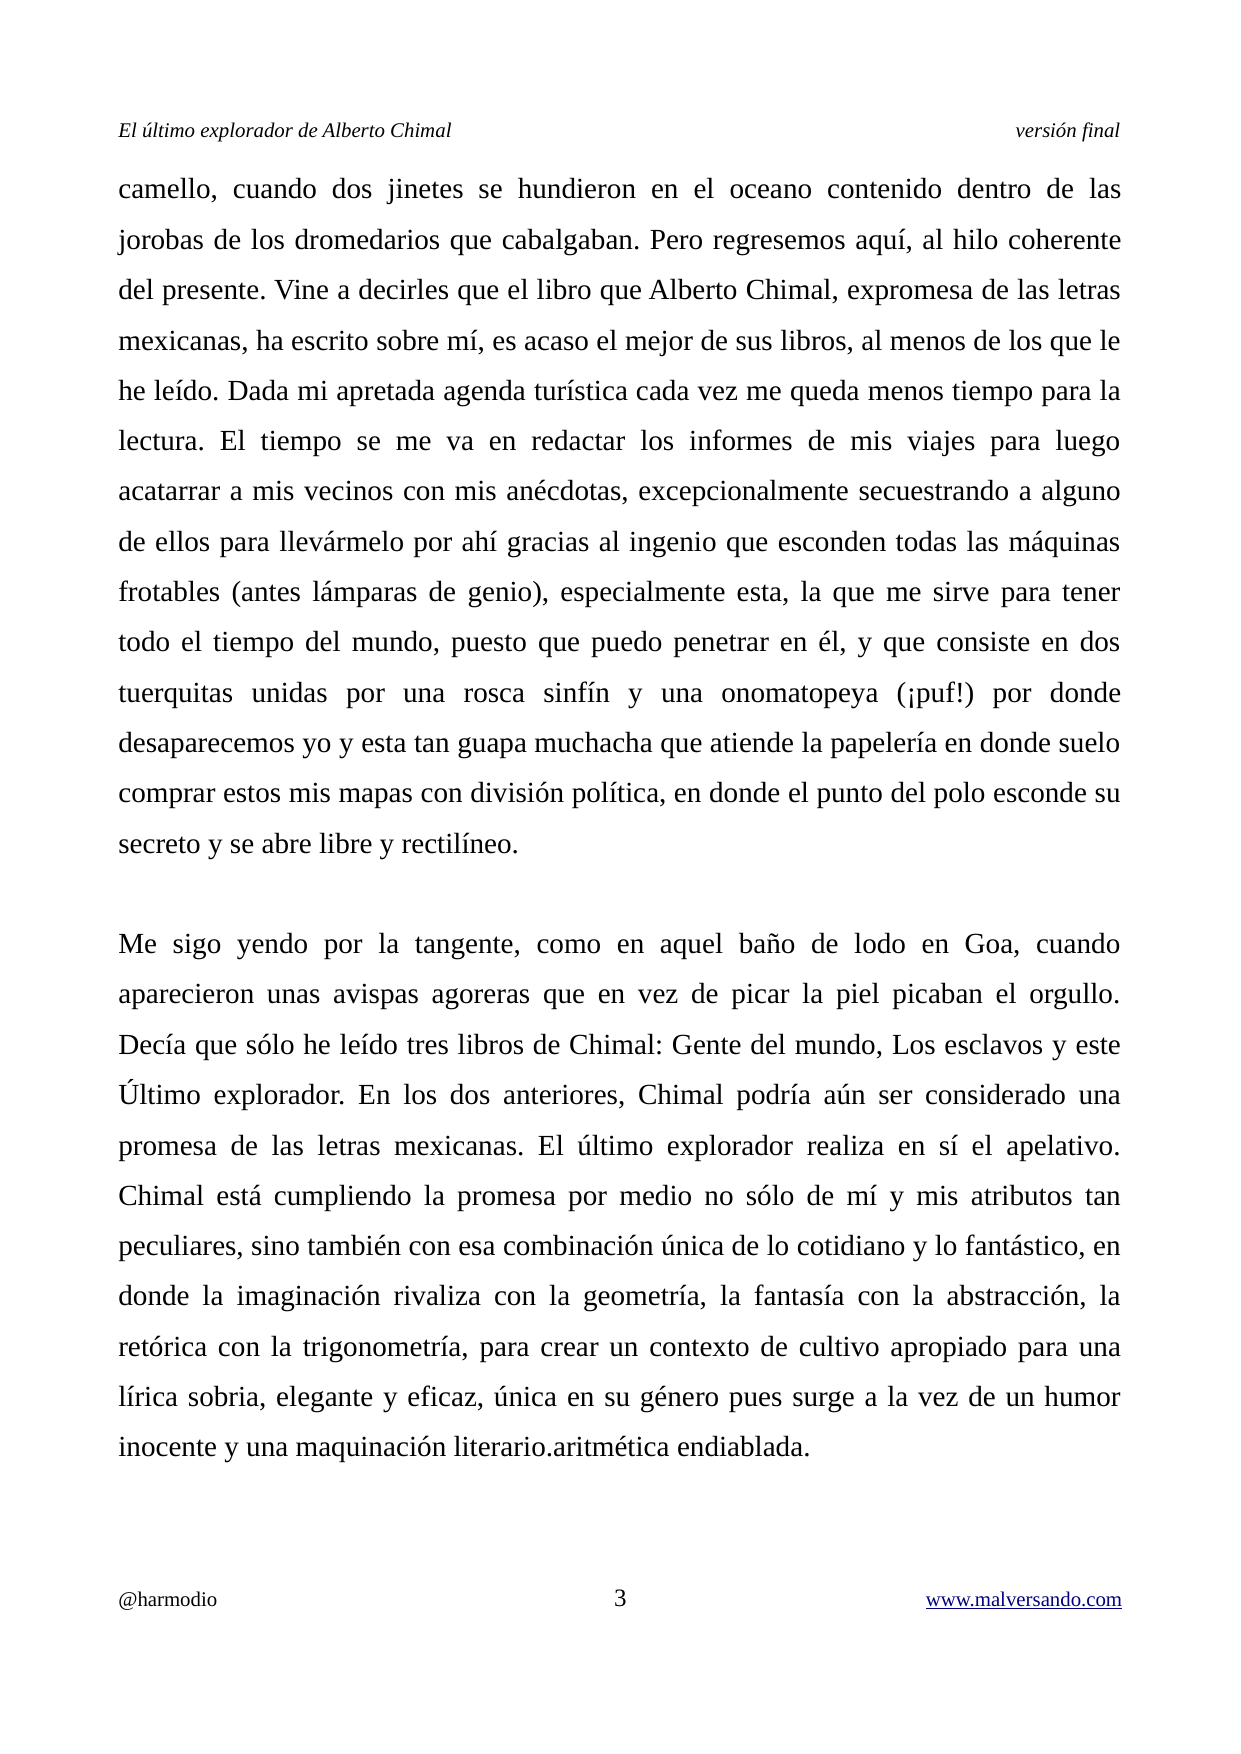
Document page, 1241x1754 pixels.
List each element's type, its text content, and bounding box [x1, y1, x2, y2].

text camello, cuando dos jinetes se hundieron en el oceano contenido dentro de las jorobas de los dromedarios que cabalgaban. Pero regresemos aquí, al hilo coherente del presente. Vine a decirles que el libro que Alberto Chimal, expromesa de las letras mexicanas, ha escrito sobre mí, es acaso el mejor de sus libros, al menos de los que le he leído. Dada mi apretada agenda turística cada vez me queda menos tiempo para la lectura. El tiempo se me va en redactar los informes de mis viajes para luego acatarrar a mis vecinos con mis anécdotas, excepcionalmente secuestrando a alguno de ellos para llevármelo por ahí gracias al ingenio que esconden todas las máquinas frotables (antes lámparas de genio), especialmente esta, la que me sirve para tener todo el tiempo del mundo, puesto que puedo penetrar en él, y que consiste en dos tuerquitas unidas por una rosca sinfín y una onomatopeya (¡puf!) por donde desaparecemos yo y esta tan guapa muchacha que atiende la papelería en donde suelo comprar estos mis mapas con división política, en donde el punto del polo esconde su secreto y se abre libre y rectilíneo. [118, 172, 1122, 859]
text Me sigo yendo por la tangente, como en aquel baño de lodo en Goa, cuando aparecieron unas avispas agoreras que en vez de picar la piel picaban el orgullo. Decía que sólo he leído tres libros de Chimal: Gente del mundo, Los esclavos y este Último explorador. En los dos anteriores, Chimal podría aún ser considerado una promesa de las letras mexicanas. El último explorador realiza en sí el apelativo. Chimal está cumpliendo la promesa por medio no sólo de mí y mis atributos tan peculiares, sino también con esa combinación única de lo cotidiano y lo fantástico, en donde la imaginación rivaliza con la geometría, la fantasía con la abstracción, la retórica con la trigonometría, para crear un contexto de cultivo apropiado para una lírica sobria, elegante y eficaz, única en su género pues surge a la vez de un humor inocente y una maquinación literario.aritmética endiablada. [118, 876, 1122, 1463]
text [118, 1480, 1122, 1513]
